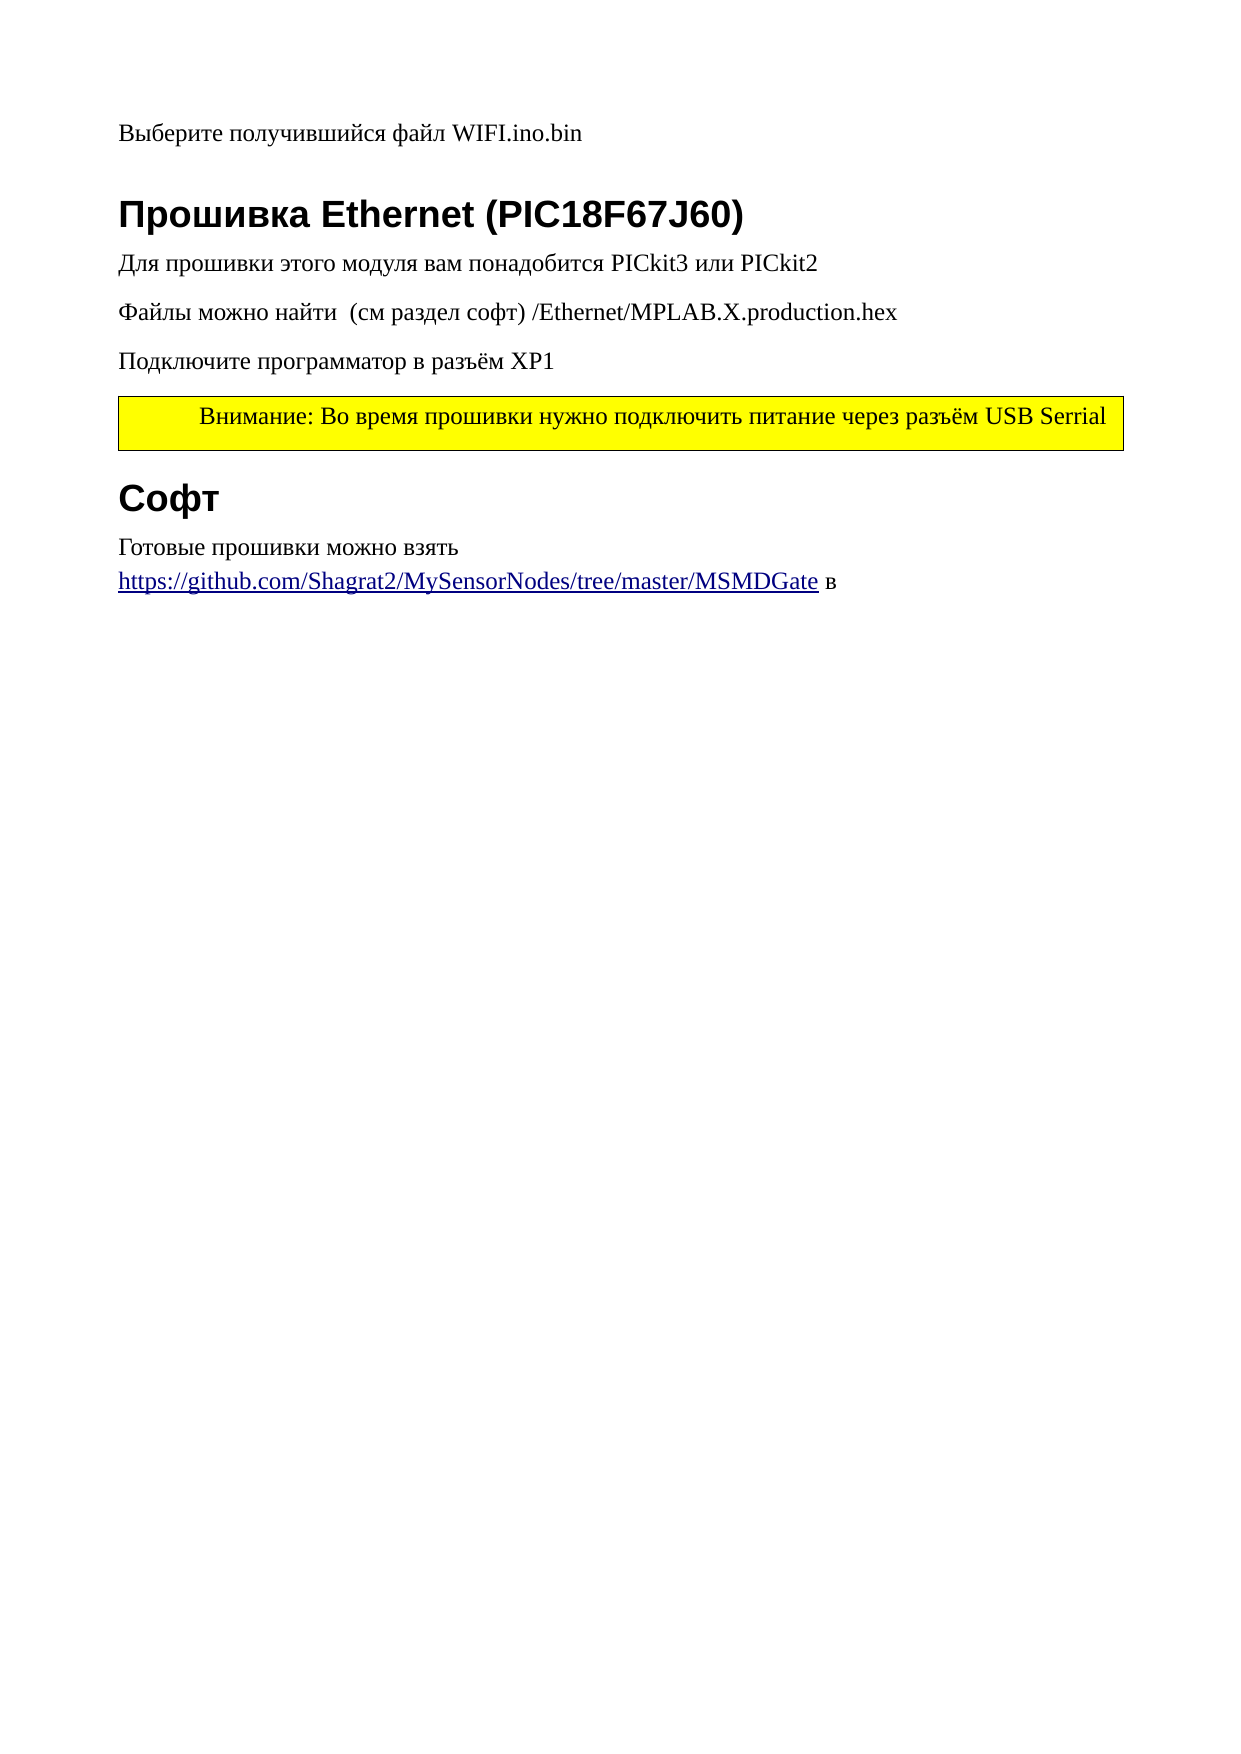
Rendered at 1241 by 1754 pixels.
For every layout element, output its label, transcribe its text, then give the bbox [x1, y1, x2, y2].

text Готовые прошивки можно взять https://github.com/Shagrat2/MySensorNodes/tree/master/MSMDGate в [118, 532, 1122, 595]
text Для прошивки этого модуля вам понадобится PICkit3 или PICkit2 [118, 248, 1122, 277]
text Файлы можно найти (см раздел софт) /Ethernet/MPLAB.X.production.hex [118, 297, 1122, 326]
text Выберите получившийся файл WIFI.ino.bin [118, 118, 1122, 147]
table_header Внимание: Во время прошивки нужно подключить питание через разъём USB Serrial [119, 397, 1123, 450]
subtitle Прошивка Ethernet (PIC18F67J60) [118, 192, 1122, 236]
text Подключите программатор в разъём XP1 [118, 346, 1122, 375]
subtitle Софт [118, 476, 1122, 519]
